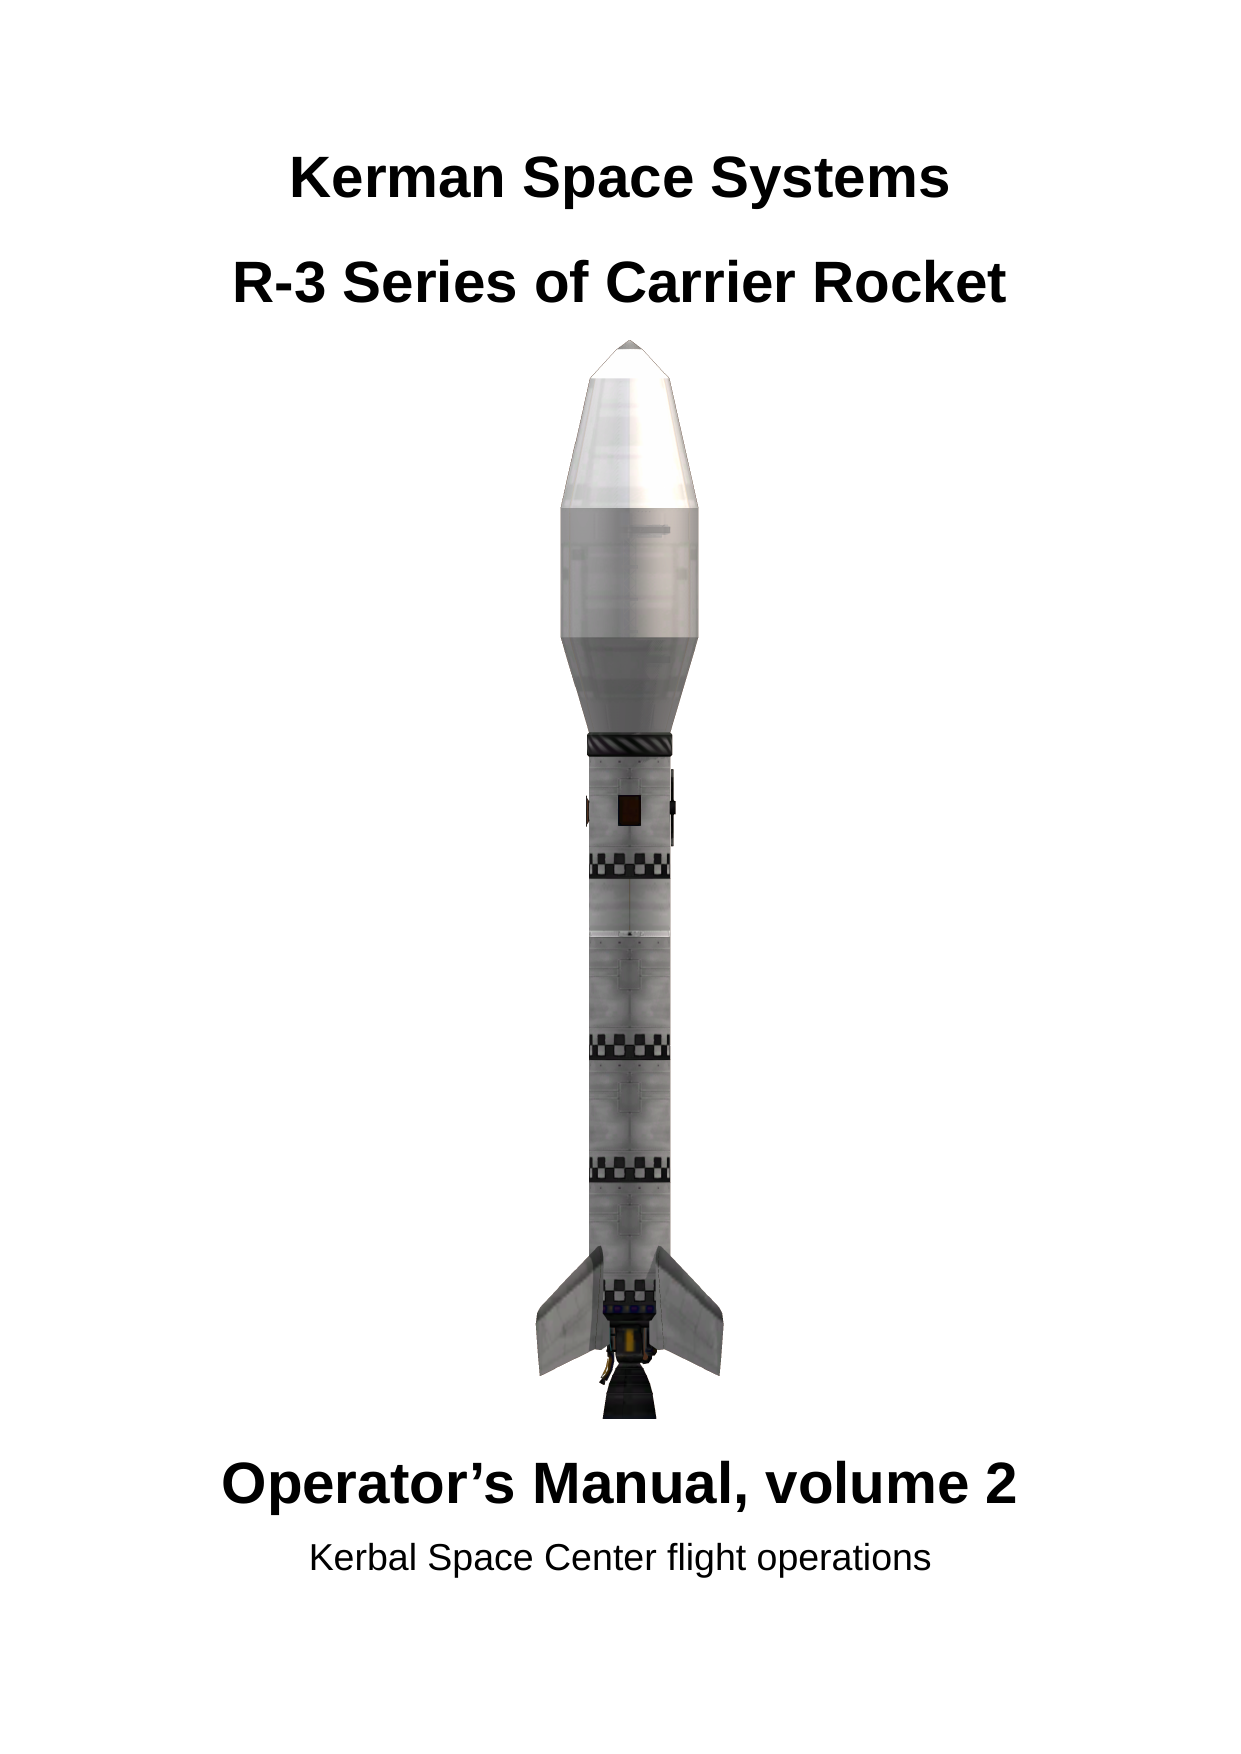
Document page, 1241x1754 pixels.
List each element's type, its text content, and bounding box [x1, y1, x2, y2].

picture [487, 327, 753, 1449]
title R-3 Series of Carrier Rocket [118, 248, 1122, 315]
subtitle Kerbal Space Center flight operations [118, 1535, 1122, 1578]
title Kerman Space Systems [118, 143, 1122, 210]
title Operator’s Manual, volume 2 [118, 352, 1122, 1516]
